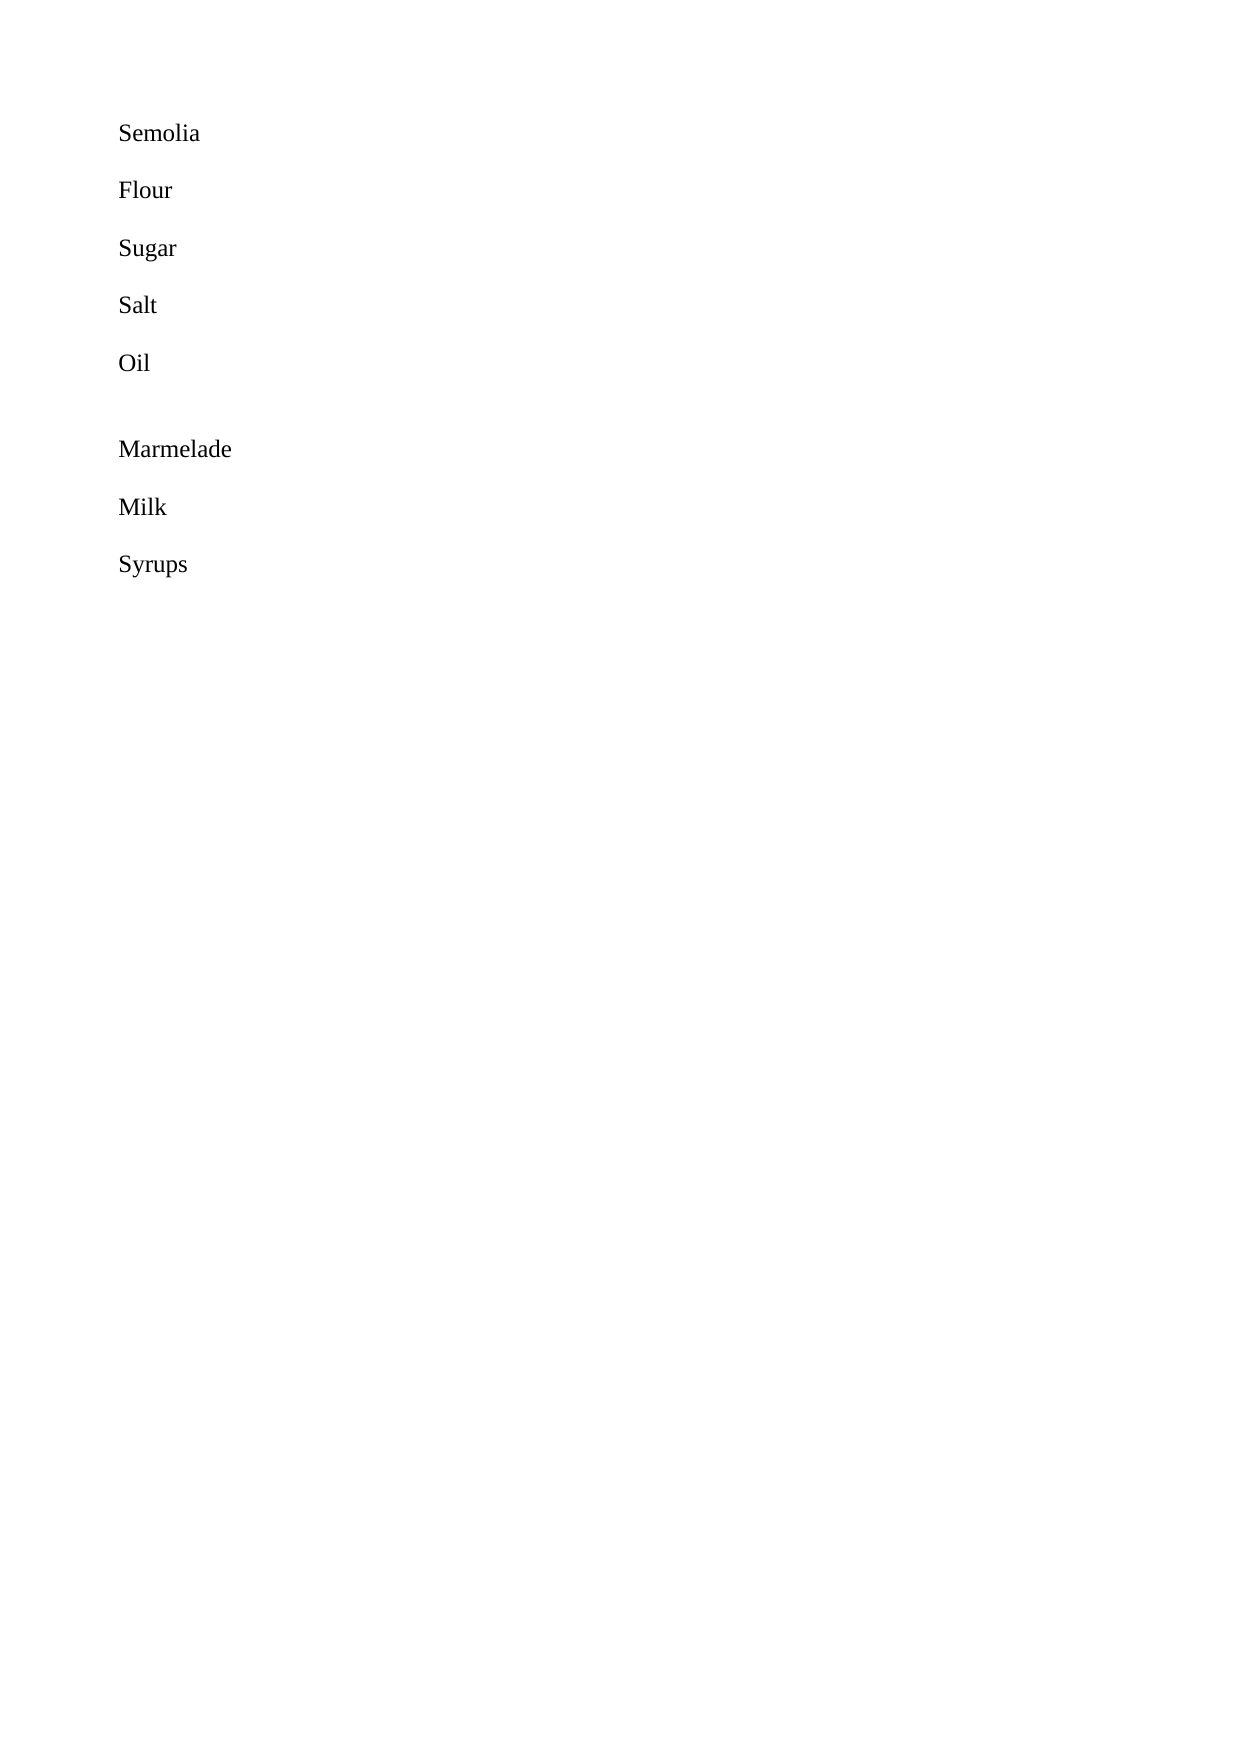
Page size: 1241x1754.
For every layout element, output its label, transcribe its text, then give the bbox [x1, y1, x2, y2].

text Oil [118, 348, 1122, 377]
text Syrups [118, 549, 1122, 578]
text Salt [118, 291, 1122, 319]
text Semolia [118, 118, 1122, 147]
text Marmelade [118, 434, 1122, 463]
text Sugar [118, 233, 1122, 262]
text Milk [118, 492, 1122, 521]
text Flour [118, 176, 1122, 204]
